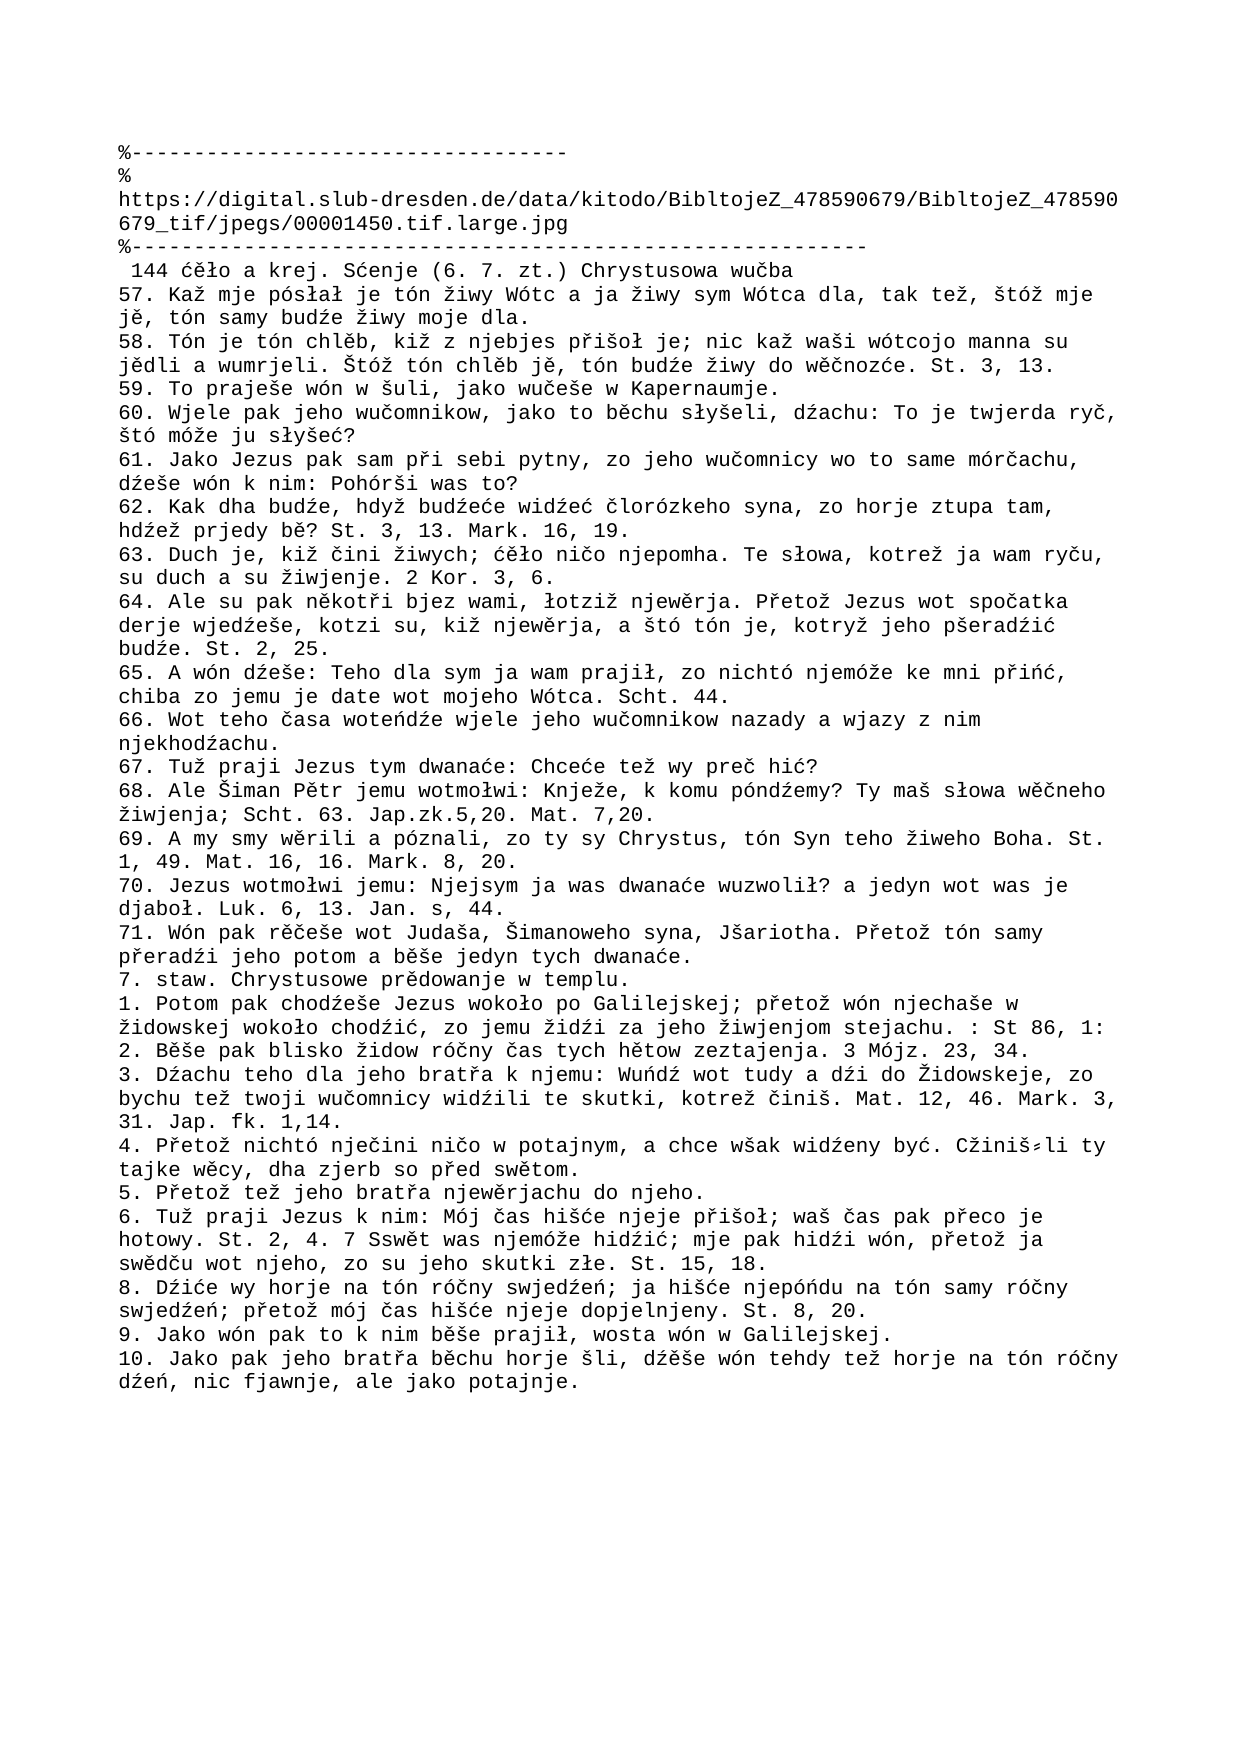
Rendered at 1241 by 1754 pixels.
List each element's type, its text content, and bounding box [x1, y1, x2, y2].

text 59. To praješe wón w šuli, jako wučeše w Kapernaumje. [118, 378, 1122, 402]
text 1. Potom pak chodźeše Jezus wokoło po Galilejskej; přetož wón njechaše w židowskej wokoło chodźić, zo jemu židźi za jeho žiwjenjom stejachu. : St 86, 1: [118, 993, 1122, 1040]
text 2. Běše pak blisko židow róčny čas tych hětow zeztajenja. 3 Mójz. 23, 34. [118, 1040, 1122, 1064]
text 71. Wón pak rěčeše wot Judaša, Šimanoweho syna, Jšariotha. Přetož tón samy přeradźi jeho potom a běše jedyn tych dwanaće. [118, 922, 1122, 969]
text 63. Duch je, kiž čini žiwych; ćěło ničo njepomha. Te słowa, kotrež ja wam ryču, su duch a su žiwjenje. 2 Kor. 3, 6. [118, 544, 1122, 591]
text 57. Kaž mje pósłał je tón žiwy Wótc a ja žiwy sym Wótca dla, tak tež, štóž mje jě, tón samy budźe žiwy moje dla. [118, 284, 1122, 331]
text %----------------------------------------------------------- [118, 236, 1122, 260]
text 58. Tón je tón chlěb, kiž z njebjes přišoł je; nic kaž waši wótcojo manna su jědli a wumrjeli. Štóž tón chlěb jě, tón budźe žiwy do wěčnozće. St. 3, 13. [118, 331, 1122, 378]
text 5. Přetož tež jeho bratřa njewěrjachu do njeho. [118, 1182, 1122, 1206]
text 62. Kak dha budźe, hdyž budźeće widźeć člorózkeho syna, zo horje ztupa tam, hdźež prjedy bě? St. 3, 13. Mark. 16, 19. [118, 496, 1122, 544]
text 3. Dźachu teho dla jeho bratřa k njemu: Wuńdź wot tudy a dźi do Židowskeje, zo bychu tež twoji wučomnicy widźili te skutki, kotrež činiš. Mat. 12, 46. Mark. 3, 31. Jap. fk. 1,14. [118, 1064, 1122, 1135]
text 67. Tuž praji Jezus tym dwanaće: Chceće tež wy preč hić? [118, 757, 1122, 780]
text 6. Tuž praji Jezus k nim: Mój čas hišće njeje přišoł; waš čas pak přeco je hotowy. St. 2, 4. 7 Sswět was njemóže hidźić; mje pak hidźi wón, přetož ja swědču wot njeho, zo su jeho skutki złe. St. 15, 18. [118, 1206, 1122, 1277]
text 10. Jako pak jeho bratřa běchu horje šli, dźěše wón tehdy tež horje na tón róčny dźeń, nic fjawnje, ale jako potajnje. [118, 1348, 1122, 1395]
text 8. Dźiće wy horje na tón róčny swjedźeń; ja hišće njepóńdu na tón samy róčny swjedźeń; přetož mój čas hišće njeje dopjelnjeny. St. 8, 20. [118, 1277, 1122, 1324]
text 70. Jezus wotmołwi jemu: Njejsym ja was dwanaće wuzwolił? a jedyn wot was je djaboł. Luk. 6, 13. Jan. s, 44. [118, 875, 1122, 922]
text 60. Wjele pak jeho wučomnikow, jako to běchu słyšeli, dźachu: To je twjerda ryč, štó móže ju słyšeć? [118, 402, 1122, 449]
text 69. A my smy wěrili a póznali, zo ty sy Chrystus, tón Syn teho žiweho Boha. St. 1, 49. Mat. 16, 16. Mark. 8, 20. [118, 827, 1122, 875]
text 4. Přetož nichtó nječini ničo w potajnym, a chce wšak widźeny być. Cžiniš⸗li ty tajke wěcy, dha zjerb so před swětom. [118, 1135, 1122, 1182]
text 66. Wot teho časa woteńdźe wjele jeho wučomnikow nazady a wjazy z nim njekhodźachu. [118, 709, 1122, 757]
text 68. Ale Šiman Pětr jemu wotmołwi: Knježe, k komu póndźemy? Ty maš słowa wěčneho žiwjenja; Scht. 63. Jap.zk.5,20. Mat. 7,20. [118, 780, 1122, 827]
text %----------------------------------- [118, 142, 1122, 165]
text 61. Jako Jezus pak sam při sebi pytny, zo jeho wučomnicy wo to same mórčachu, dźeše wón k nim: Pohórši was to? [118, 449, 1122, 496]
text 144 ćěło a krej. Sćenje (6. 7. zt.) Chrystusowa wučba [118, 260, 1122, 284]
text 65. A wón dźeše: Teho dla sym ja wam prajił, zo nichtó njemóže ke mni přińć, chiba zo jemu je date wot mojeho Wótca. Scht. 44. [118, 662, 1122, 709]
text % https://digital.slub-dresden.de/data/kitodo/BibltojeZ_478590679/BibltojeZ_478590679_tif/jpegs/00001450.tif.large.jpg [118, 165, 1122, 236]
text 64. Ale su pak někotři bjez wami, łotziž njewěrja. Přetož Jezus wot spočatka derje wjedźeše, kotzi su, kiž njewěrja, a štó tón je, kotryž jeho pšeradźić budźe. St. 2, 25. [118, 591, 1122, 662]
text 9. Jako wón pak to k nim běše prajił, wosta wón w Galilejskej. [118, 1324, 1122, 1348]
text 7. staw. Chrystusowe prědowanje w templu. [118, 969, 1122, 993]
